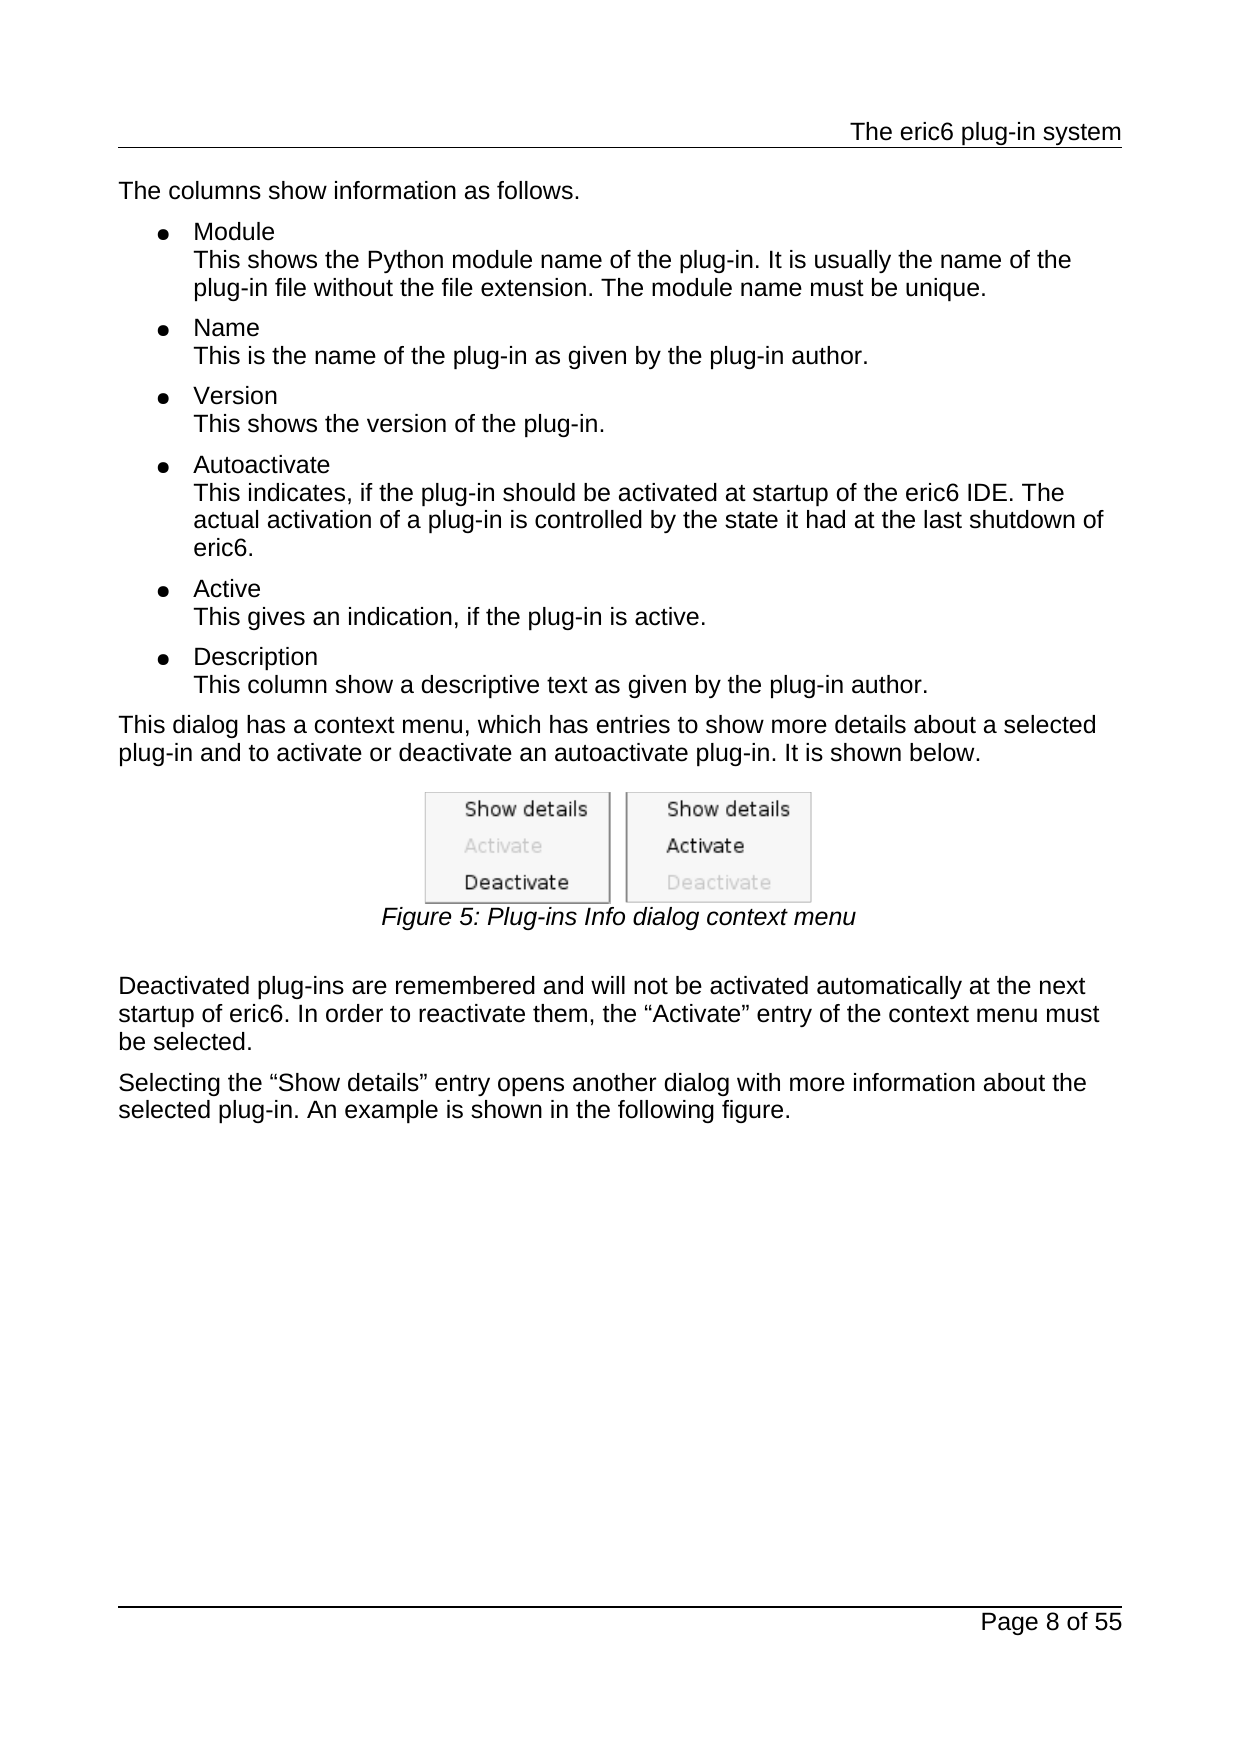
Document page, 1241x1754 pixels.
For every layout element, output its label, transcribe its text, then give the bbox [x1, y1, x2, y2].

text Figure 5: Plug-ins Info dialog context menu [333, 792, 908, 931]
list Active This gives an indication, if the plug-in is active. [156, 574, 1122, 630]
list Module This shows the Python module name of the plug-in. It is usually the name of the plug-in file without the file extension. The module name must be unique. [156, 217, 1122, 301]
list Autoactivate This indicates, if the plug-in should be activated at startup of the eric6 IDE. The actual activation of a plug-in is controlled by the state it had at the last shutdown of eric6. [156, 450, 1122, 562]
list Description This column show a descriptive text as given by the plug-in author. [156, 643, 1122, 699]
text This dialog has a context menu, which has entries to show more details about a selected plug-in and to activate or deactivate an autoactivate plug-in. It is shown below. [118, 711, 1122, 767]
picture [424, 792, 816, 904]
text Selecting the “Show details” entry opens another dialog with more information about the selected plug-in. An example is shown in the following figure. [118, 1068, 1122, 1124]
list Name This is the name of the plug-in as given by the plug-in author. [156, 314, 1122, 369]
text The columns show information as follows. [118, 177, 1122, 205]
list Version This shows the version of the plug-in. [156, 382, 1122, 438]
text Deactivated plug-ins are remembered and will not be activated automatically at the next startup of eric6. In order to reactivate them, the “Activate” entry of the context menu must be selected. [118, 972, 1122, 1056]
